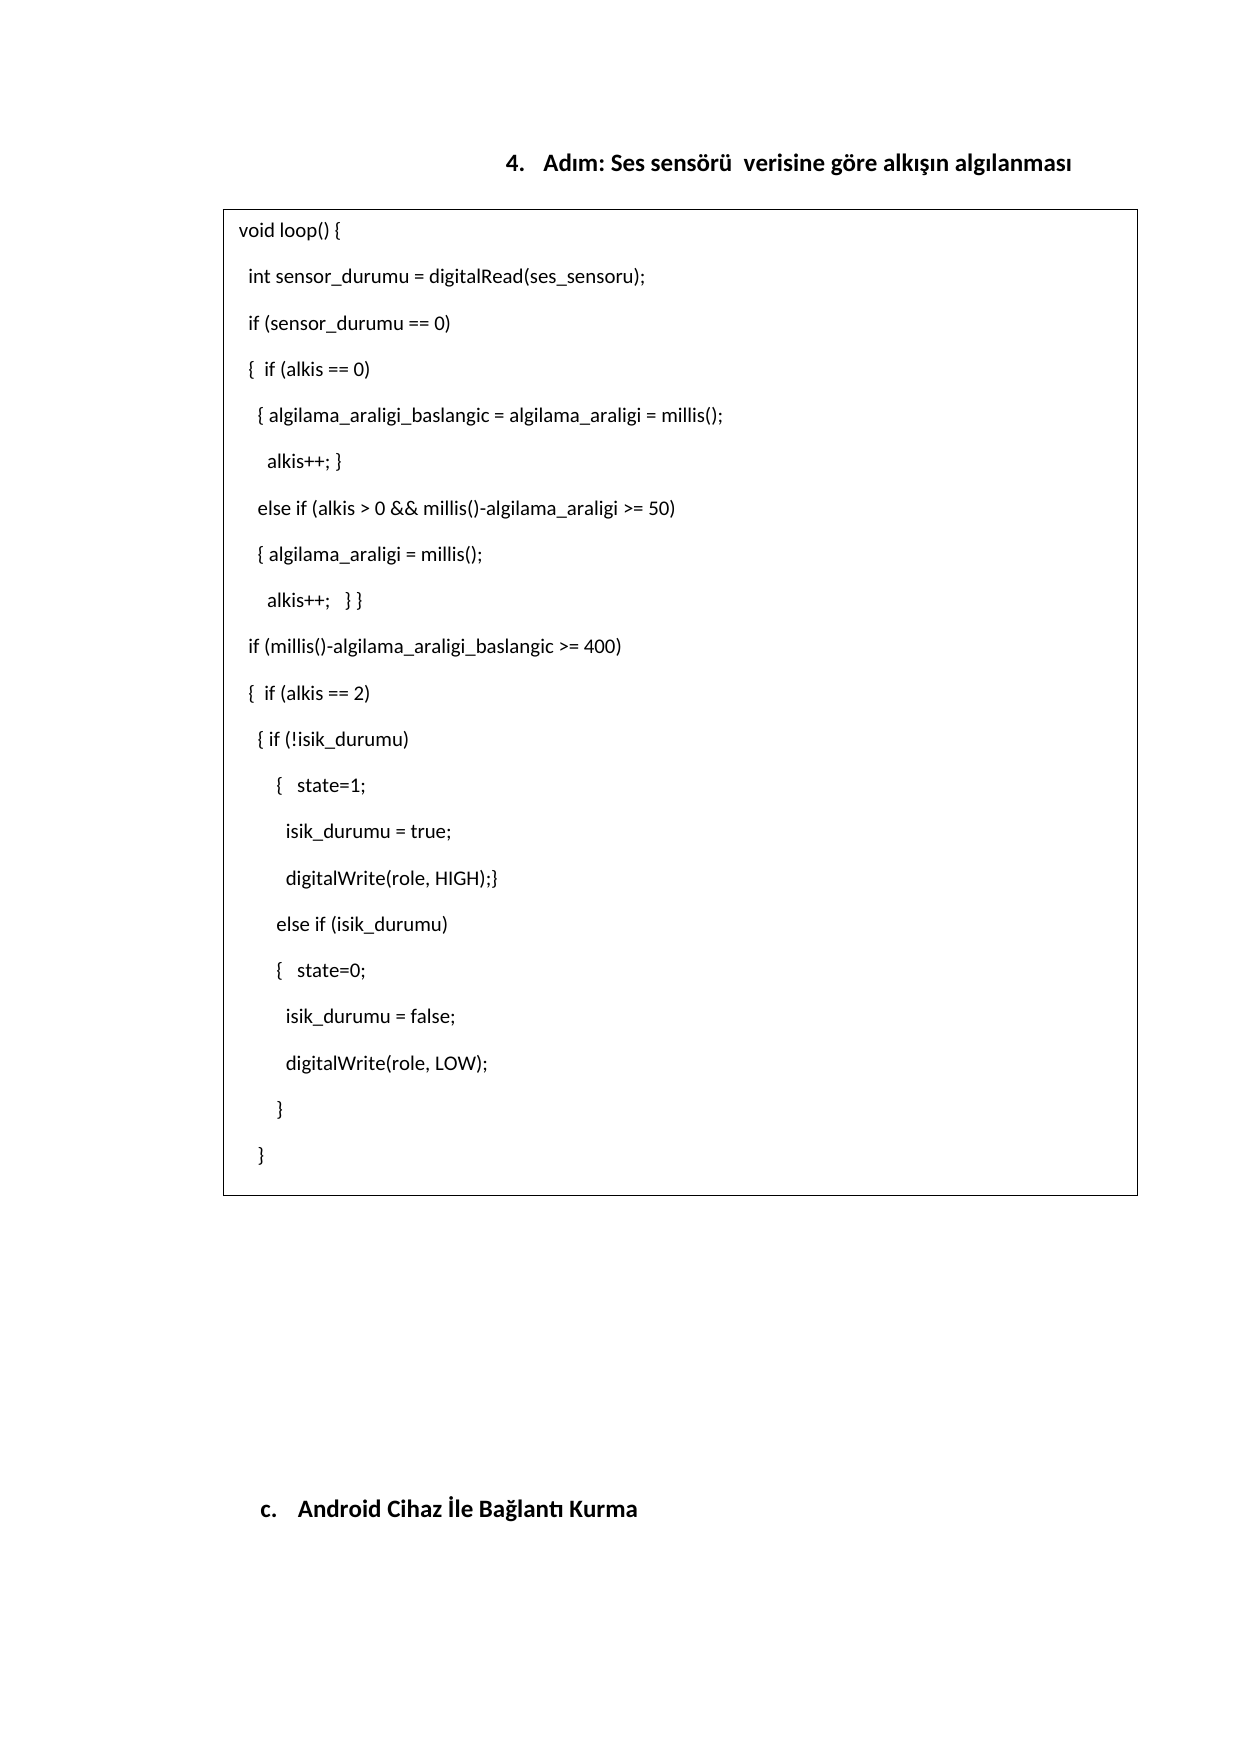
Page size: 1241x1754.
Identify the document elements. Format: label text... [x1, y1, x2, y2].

text { if (alkis == 0) [239, 356, 1122, 381]
text isik_durumu = true; [239, 818, 1122, 844]
text { state=0; [239, 957, 1122, 983]
text { algilama_araligi = millis(); [239, 541, 1122, 566]
text int sensor_durumu = digitalRead(ses_sensoru); [239, 263, 1122, 289]
text isik_durumu = false; [239, 1003, 1122, 1029]
text digitalWrite(role, LOW); [239, 1050, 1122, 1075]
list Android Cihaz İle Bağlantı Kurma [260, 1493, 1093, 1524]
list Adım: Ses sensörü verisine göre alkışın algılanması [485, 148, 1093, 178]
text if (millis()-algilama_araligi_baslangic >= 400) [239, 633, 1122, 659]
text alkis++; } } [239, 587, 1122, 613]
text void loop() { [239, 217, 1122, 243]
text { if (!isik_durumu) [239, 726, 1122, 751]
text else if (isik_durumu) [239, 911, 1122, 936]
text } [239, 1096, 1122, 1121]
text { state=1; [239, 772, 1122, 798]
text digitalWrite(role, HIGH);} [239, 865, 1122, 890]
text { algilama_araligi_baslangic = algilama_araligi = millis(); [239, 402, 1122, 428]
text } [239, 1142, 1122, 1168]
text else if (alkis > 0 && millis()-algilama_araligi >= 50) [239, 495, 1122, 520]
text { if (alkis == 2) [239, 680, 1122, 705]
text if (sensor_durumu == 0) [239, 310, 1122, 335]
text alkis++; } [239, 448, 1122, 474]
